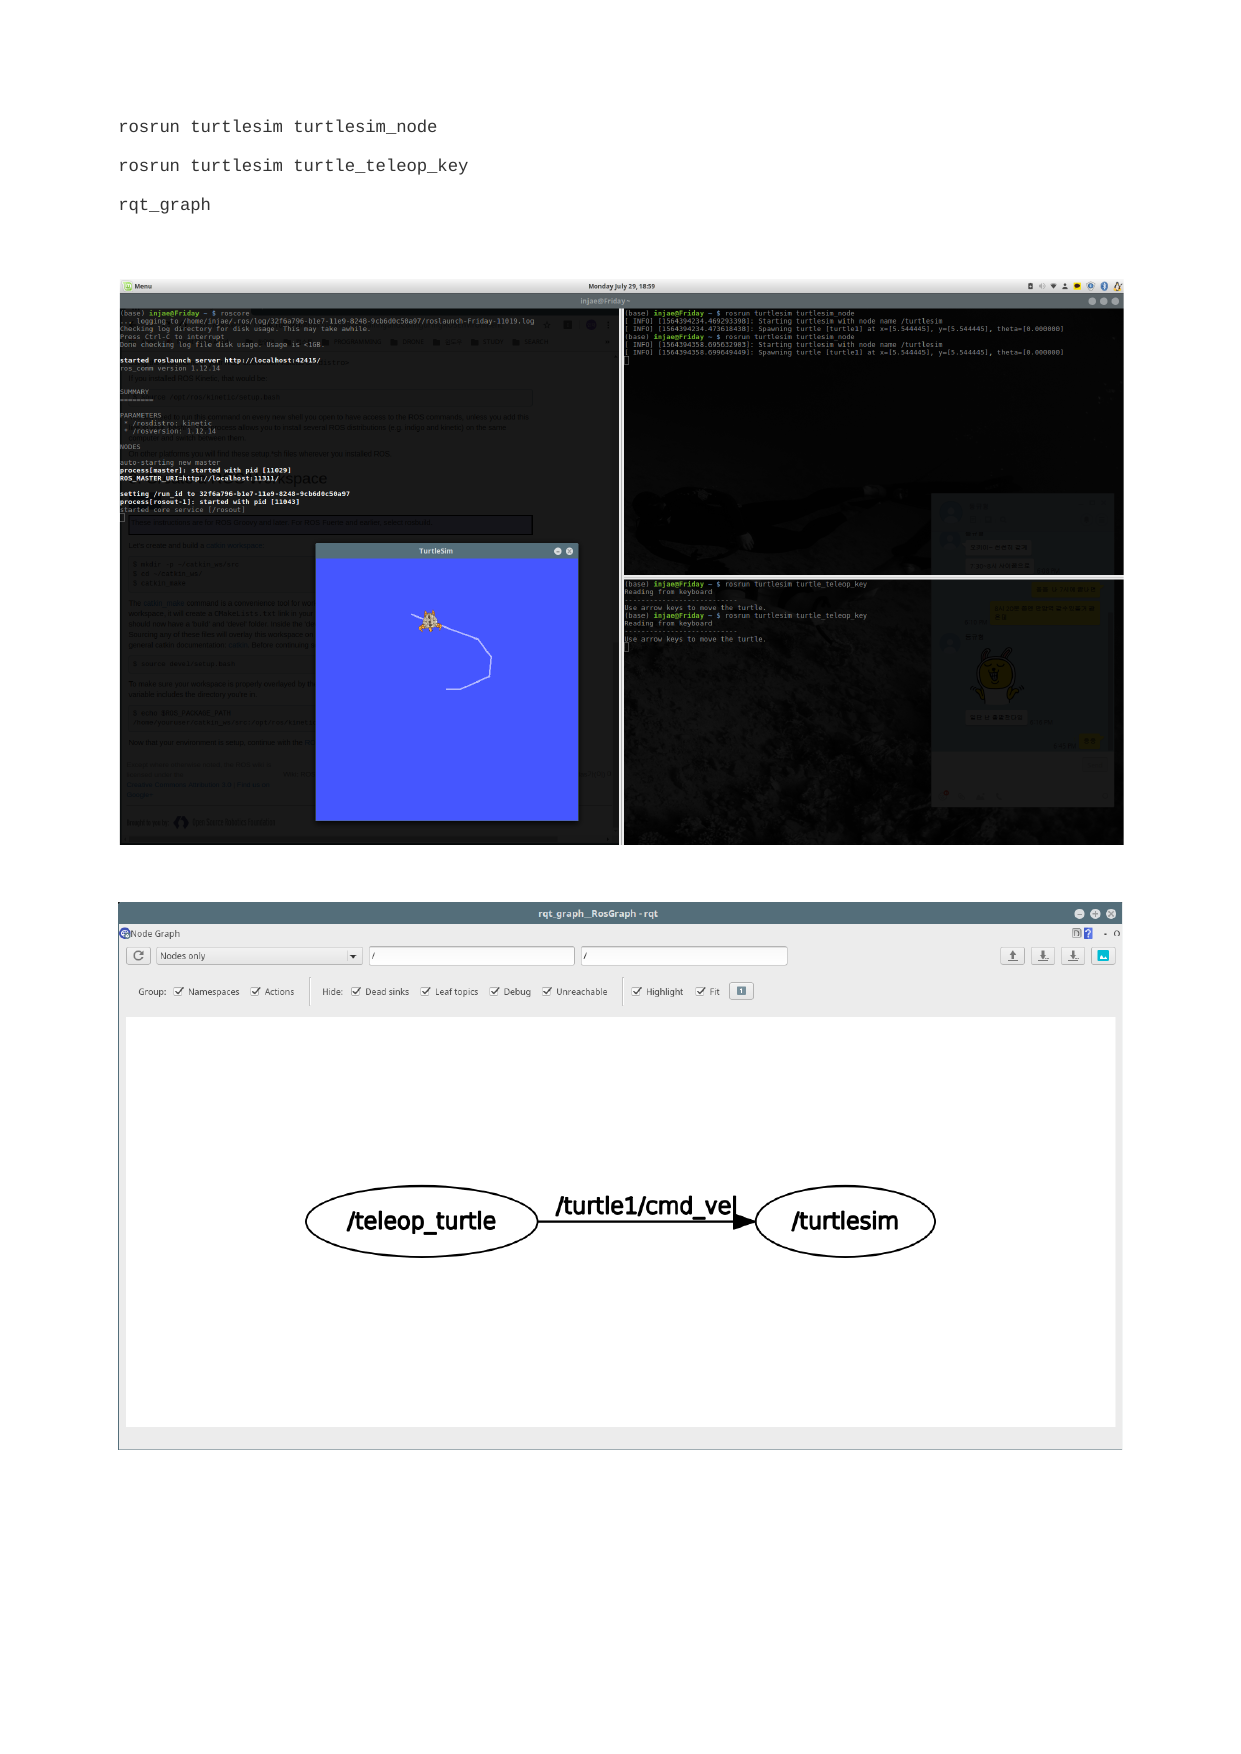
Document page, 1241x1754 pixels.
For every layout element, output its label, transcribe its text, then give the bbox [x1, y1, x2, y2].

picture [118, 902, 1123, 1450]
text rqt_graph [118, 196, 1122, 216]
picture [119, 279, 1124, 845]
text rosrun turtlesim turtle_teleop_key [118, 157, 1122, 177]
text rosrun turtlesim turtlesim_node [118, 118, 1122, 138]
